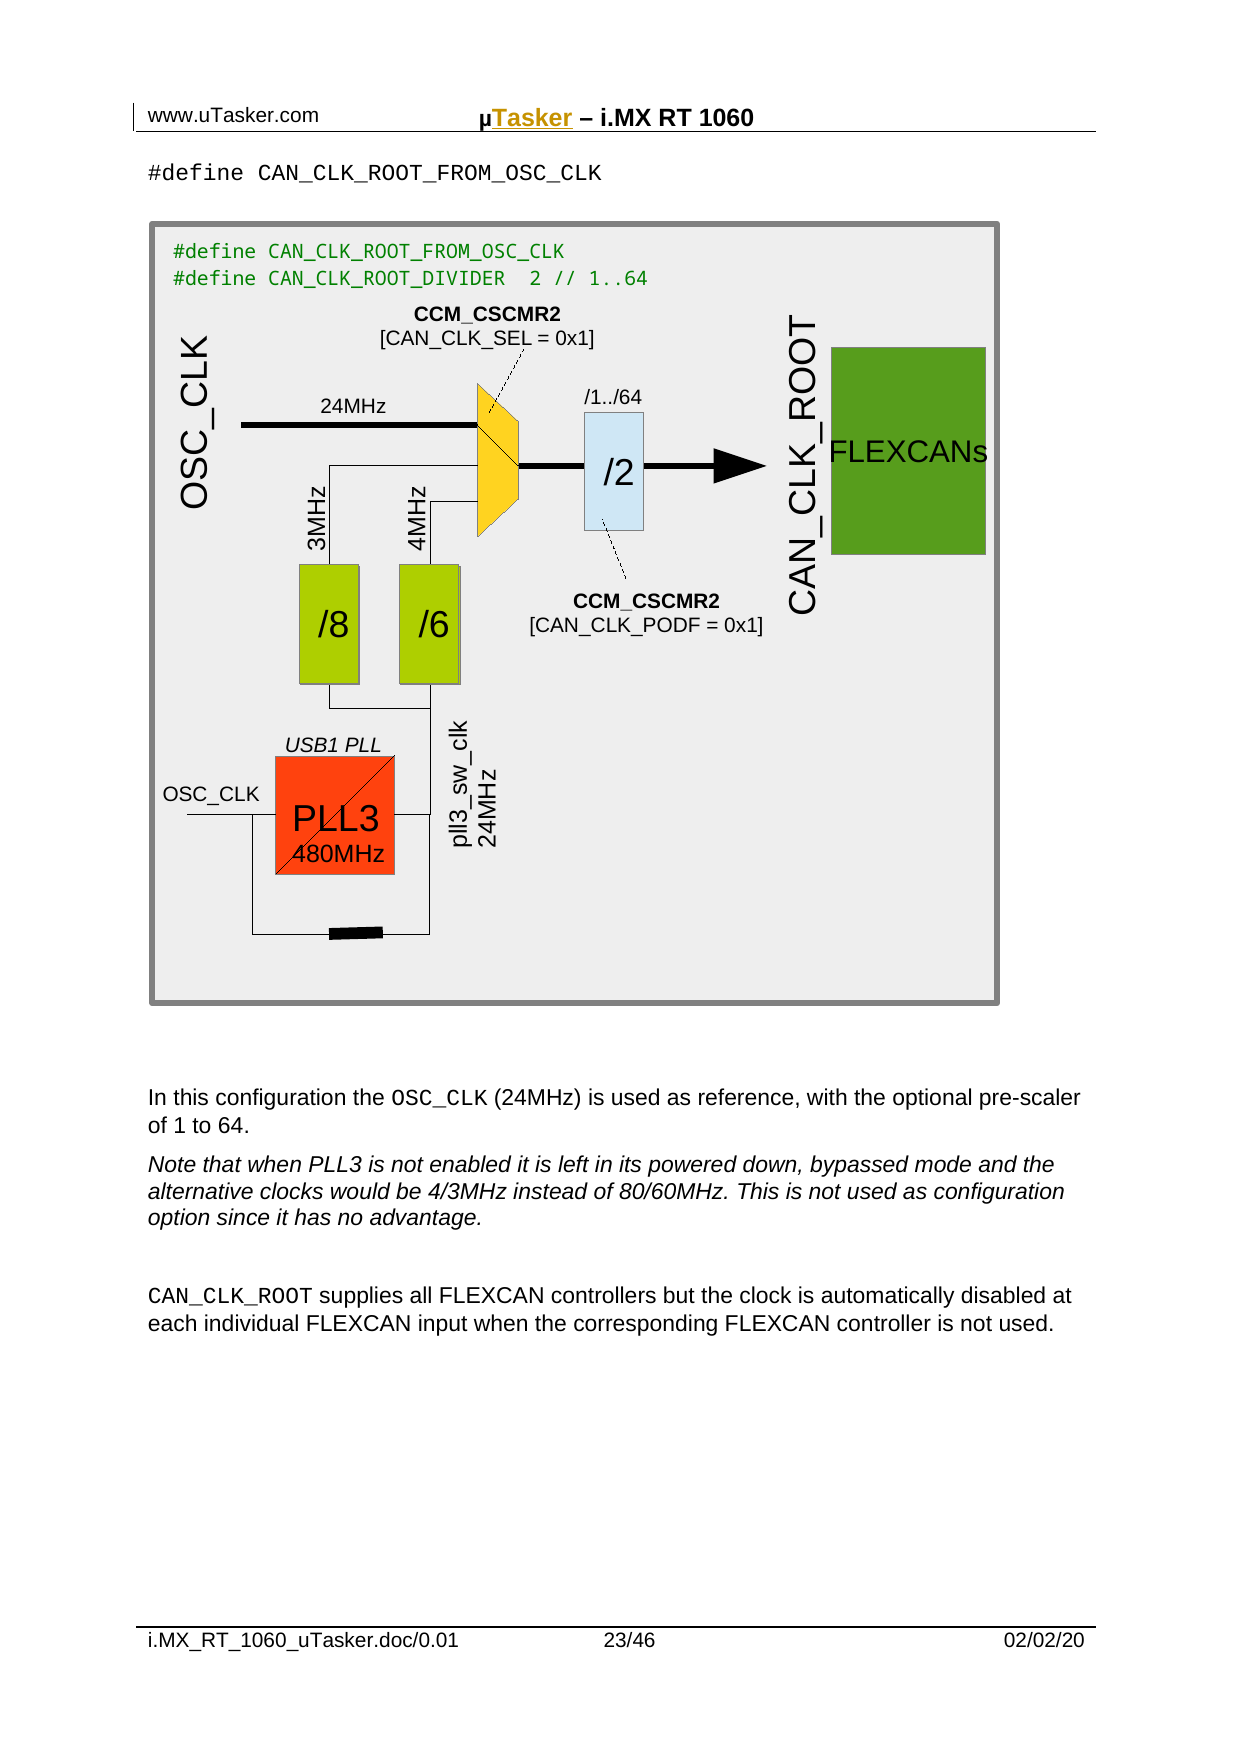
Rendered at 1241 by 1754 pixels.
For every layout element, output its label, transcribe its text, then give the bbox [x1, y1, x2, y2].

text Note that when PLL3 is not enabled it is left in its powered down, bypassed mode and the alternative clocks would be 4/3MHz instead of 80/60MHz. This is not used as configuration option since it has no advantage. [148, 1151, 1093, 1230]
text #define CAN_CLK_ROOT_FROM_OSC_CLK [148, 161, 1093, 187]
text In this configuration the OSC_CLK (24MHz) is used as reference, with the optional pre-scaler of 1 to 64. [148, 1084, 1093, 1139]
text CAN_CLK_ROOT supplies all FLEXCAN controllers but the clock is automatically disabled at each individual FLEXCAN input when the corresponding FLEXCAN controller is not used. [148, 1282, 1093, 1336]
